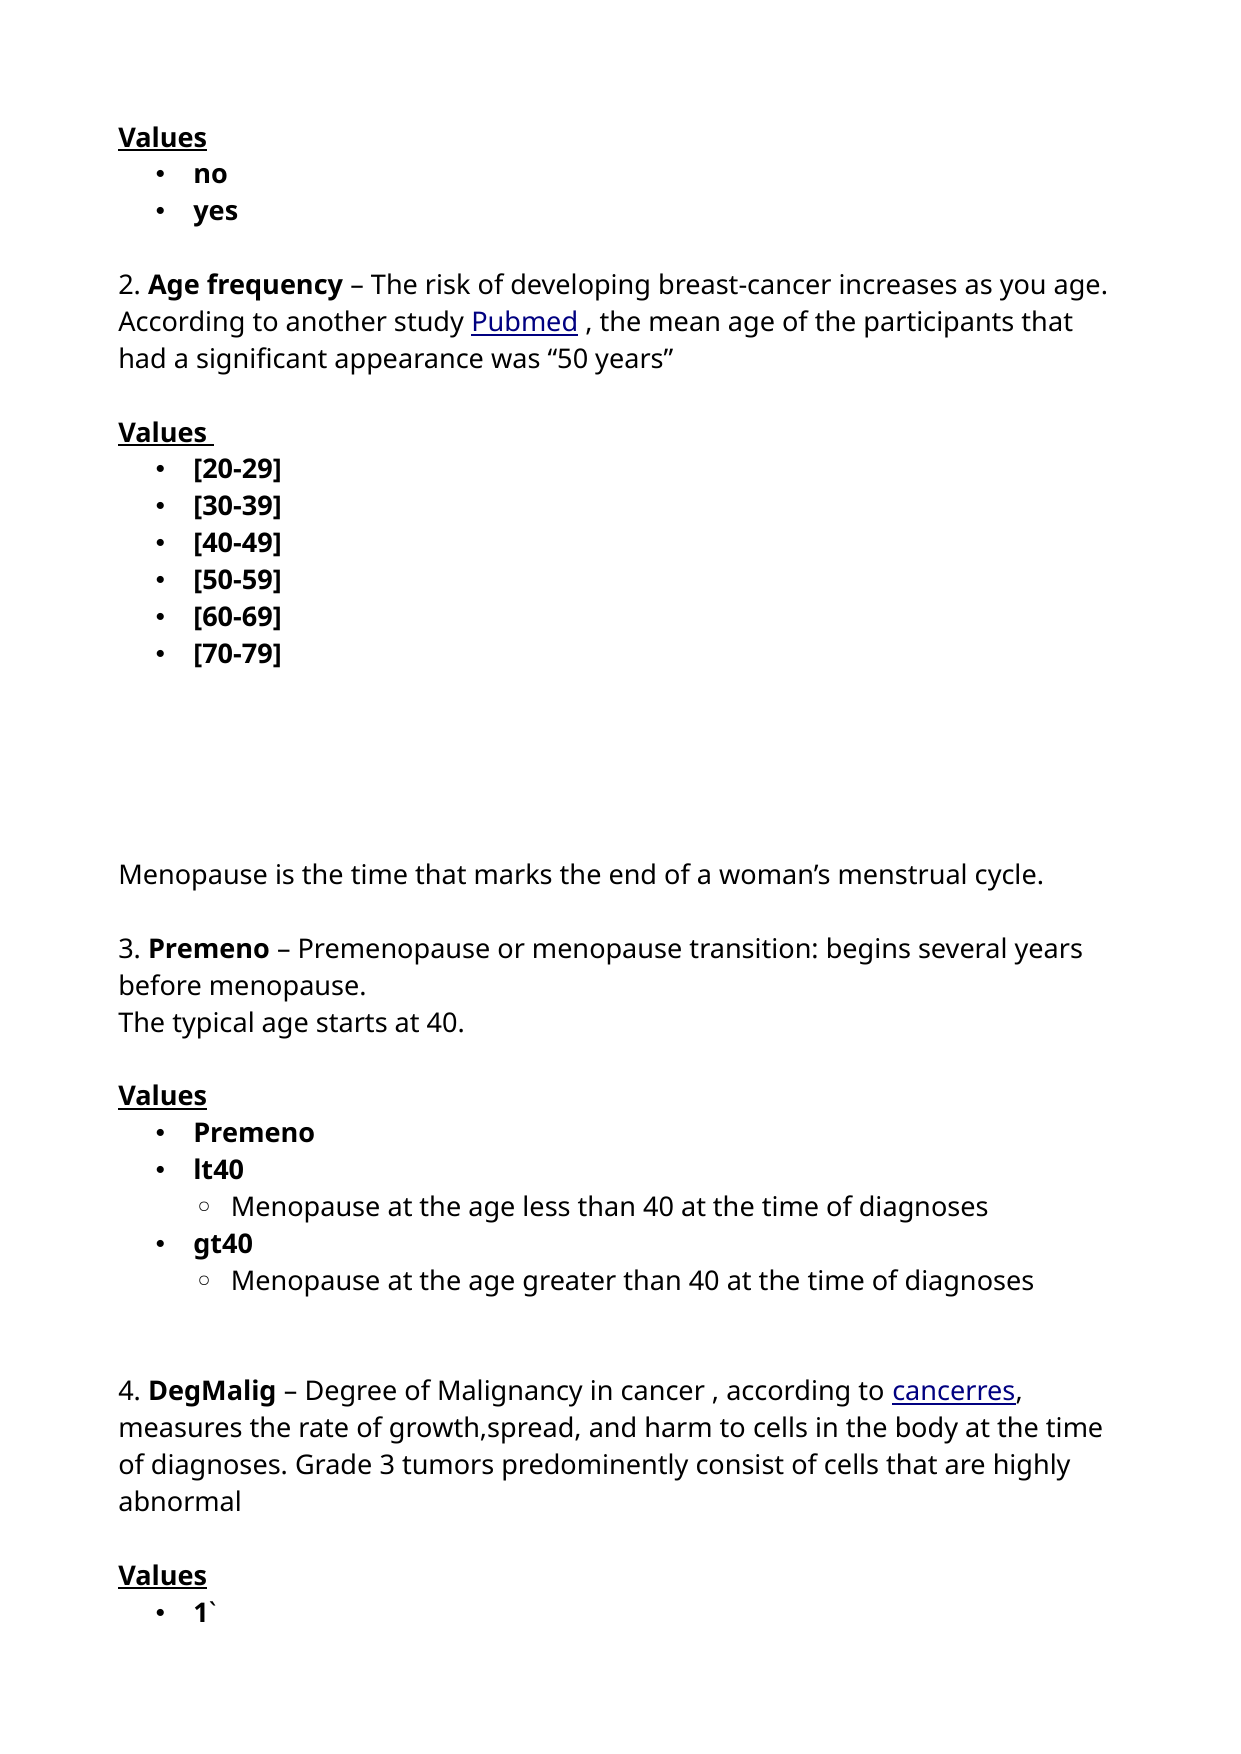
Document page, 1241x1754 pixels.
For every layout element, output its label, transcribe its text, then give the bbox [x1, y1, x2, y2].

list [50-59] [156, 561, 1122, 597]
text Values [118, 1077, 1122, 1114]
text 3. Premeno – Premenopause or menopause transition: begins several years before menopause. [118, 929, 1122, 1003]
text Values [118, 1556, 1122, 1593]
text Values [118, 413, 1122, 450]
list gt40 [156, 1224, 1122, 1261]
list Menopause at the age less than 40 at the time of diagnoses [193, 1187, 1122, 1224]
list yes [156, 192, 1122, 229]
list [70-79] [156, 634, 1122, 671]
list [40-49] [156, 524, 1122, 561]
list Menopause at the age greater than 40 at the time of diagnoses [193, 1261, 1122, 1298]
text Menopause is the time that marks the end of a woman’s menstrual cycle. [118, 856, 1122, 892]
text 2. Age frequency – The risk of developing breast-cancer increases as you age. According to another study Pubmed , the mean age of the participants that had a significant appearance was “50 years” [118, 266, 1122, 376]
text 4. DegMalig – Degree of Malignancy in cancer , according to cancerres, [118, 1372, 1122, 1409]
list Premeno [156, 1114, 1122, 1151]
list no [156, 155, 1122, 192]
list [30-39] [156, 487, 1122, 524]
list lt40 [156, 1151, 1122, 1187]
text The typical age starts at 40. [118, 1003, 1122, 1040]
list 1` [156, 1593, 1122, 1630]
list [20-29] [156, 450, 1122, 487]
list [60-69] [156, 597, 1122, 634]
text Values [118, 118, 1122, 155]
text measures the rate of growth,spread, and harm to cells in the body at the time of diagnoses. Grade 3 tumors predominently consist of cells that are highly abnormal [118, 1409, 1122, 1519]
